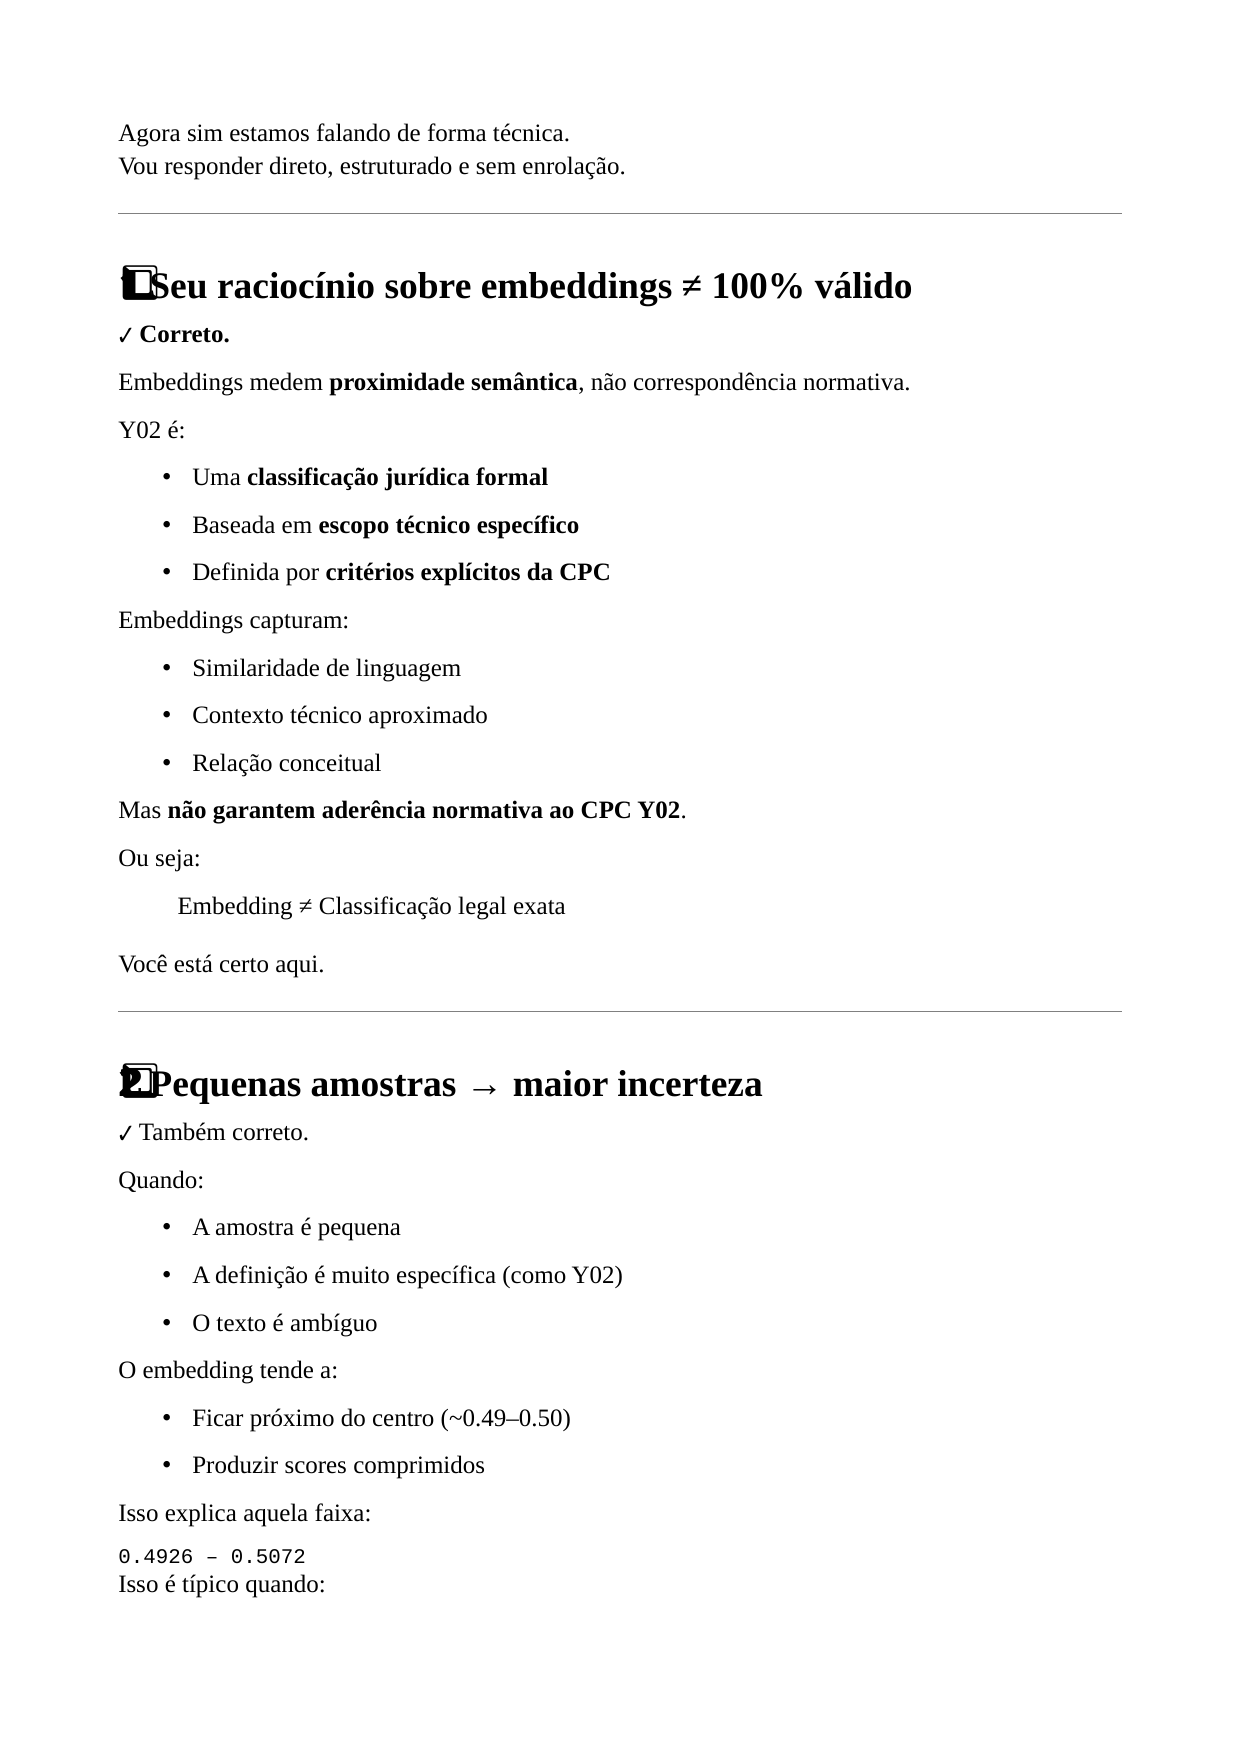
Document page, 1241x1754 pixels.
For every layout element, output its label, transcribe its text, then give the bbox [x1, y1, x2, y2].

text Embeddings medem proximidade semântica, não correspondência normativa. [118, 367, 1122, 396]
text Ou seja: [118, 843, 1122, 872]
text Quando: [118, 1165, 1122, 1194]
text Isso é típico quando: [118, 1569, 1122, 1598]
list Similaridade de linguagem [162, 653, 1122, 681]
text Y02 é: [118, 415, 1122, 443]
text Você está certo aqui. [118, 949, 1122, 978]
list Ficar próximo do centro (~0.49–0.50) [162, 1403, 1122, 1432]
list O texto é ambíguo [162, 1308, 1122, 1336]
text Embeddings capturam: [118, 605, 1122, 634]
text 0.4926 – 0.5072 [118, 1546, 1122, 1569]
list A amostra é pequena [162, 1212, 1122, 1241]
list Produzir scores comprimidos [162, 1451, 1122, 1479]
list Baseada em escopo técnico específico [162, 510, 1122, 539]
list A definição é muito específica (como Y02) [162, 1260, 1122, 1289]
list Uma classificação jurídica formal [162, 462, 1122, 491]
subtitle 2️⃣ Pequenas amostras → maior incerteza [118, 1062, 1122, 1105]
text Embedding ≠ Classificação legal exata [177, 891, 1063, 919]
list Relação conceitual [162, 748, 1122, 777]
list Contexto técnico aproximado [162, 700, 1122, 729]
list Definida por critérios explícitos da CPC [162, 557, 1122, 586]
text ✔ Correto. [118, 319, 1122, 348]
text ✔ Também correto. [118, 1117, 1122, 1146]
text Isso explica aquela faixa: [118, 1498, 1122, 1527]
subtitle 1️⃣ Seu raciocínio sobre embeddings ≠ 100% válido [118, 264, 1122, 307]
text Agora sim estamos falando de forma técnica. Vou responder direto, estruturado e sem enrolação. [118, 118, 1122, 180]
text Mas não garantem aderência normativa ao CPC Y02. [118, 796, 1122, 824]
text O embedding tende a: [118, 1355, 1122, 1384]
